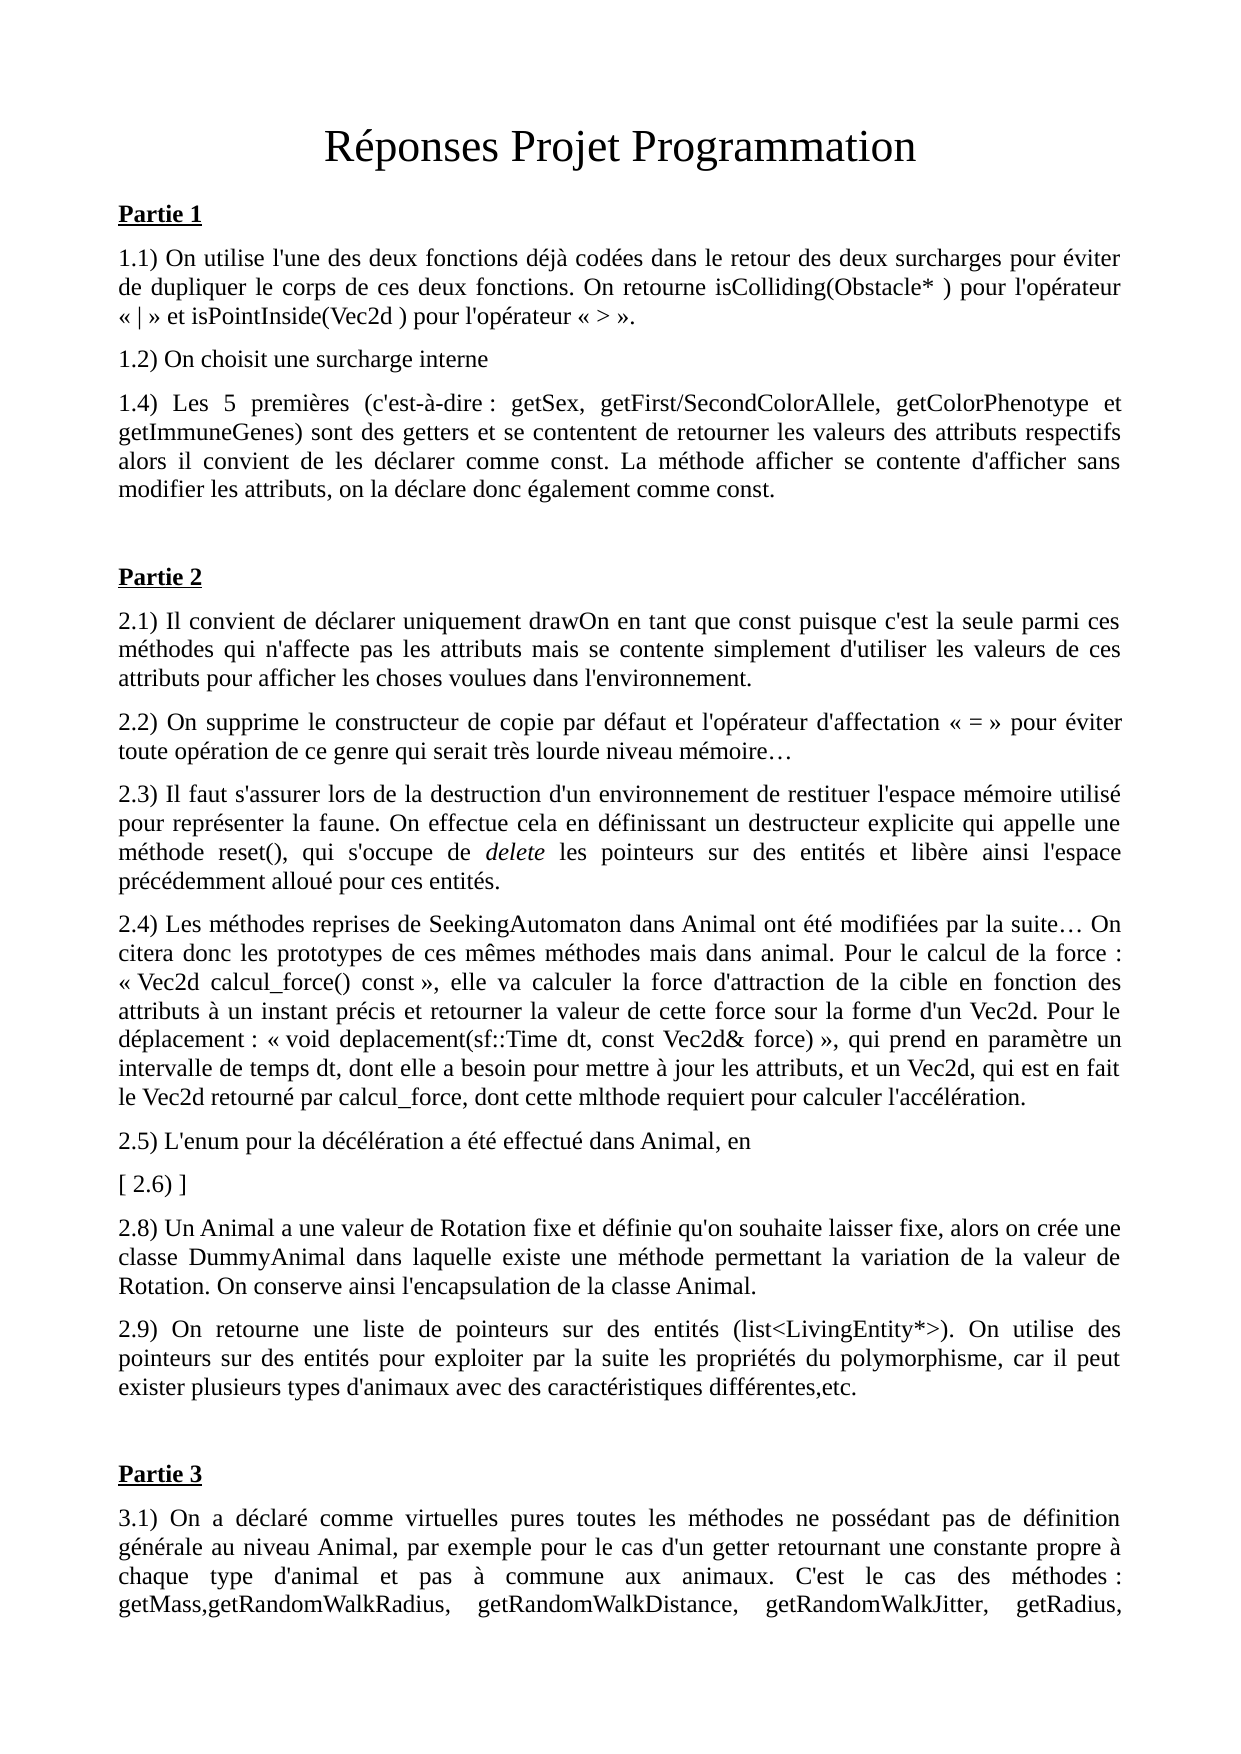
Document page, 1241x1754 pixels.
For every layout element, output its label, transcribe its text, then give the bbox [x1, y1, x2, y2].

text Réponses Projet Programmation [118, 118, 1122, 171]
text 2.3) Il faut s'assurer lors de la destruction d'un environnement de restituer l'espace mémoire utilisé pour représenter la faune. On effectue cela en définissant un destructeur explicite qui appelle une méthode reset(), qui s'occupe de delete les pointeurs sur des entités et libère ainsi l'espace précédemment alloué pour ces entités. [118, 779, 1122, 894]
text [ 2.6) ] [118, 1169, 1122, 1198]
text 2.9) On retourne une liste de pointeurs sur des entités (list<LivingEntity*>). On utilise des pointeurs sur des entités pour exploiter par la suite les propriétés du polymorphisme, car il peut exister plusieurs types d'animaux avec des caractéristiques différentes,etc. [118, 1314, 1122, 1401]
text 1.2) On choisit une surcharge interne [118, 344, 1122, 373]
text 2.4) Les méthodes reprises de SeekingAutomaton dans Animal ont été modifiées par la suite… On citera donc les prototypes de ces mêmes méthodes mais dans animal. Pour le calcul de la force : « Vec2d calcul_force() const », elle va calculer la force d'attraction de la cible en fonction des attributs à un instant précis et retourner la valeur de cette force sour la forme d'un Vec2d. Pour le déplacement : « void deplacement(sf::Time dt, const Vec2d& force) », qui prend en paramètre un intervalle de temps dt, dont elle a besoin pour mettre à jour les attributs, et un Vec2d, qui est en fait le Vec2d retourné par calcul_force, dont cette mlthode requiert pour calculer l'accélération. [118, 909, 1122, 1111]
text Partie 2 [118, 562, 1122, 591]
text 2.1) Il convient de déclarer uniquement drawOn en tant que const puisque c'est la seule parmi ces méthodes qui n'affecte pas les attributs mais se contente simplement d'utiliser les valeurs de ces attributs pour afficher les choses voulues dans l'environnement. [118, 606, 1122, 692]
text 1.4) Les 5 premières (c'est-à-dire : getSex, getFirst/SecondColorAllele, getColorPhenotype et getImmuneGenes) sont des getters et se contentent de retourner les valeurs des attributs respectifs alors il convient de les déclarer comme const. La méthode afficher se contente d'afficher sans modifier les attributs, on la déclare donc également comme const. [118, 388, 1122, 503]
text 2.5) L'enum pour la décélération a été effectué dans Animal, en [118, 1126, 1122, 1154]
text 2.2) On supprime le constructeur de copie par défaut et l'opérateur d'affectation « = » pour éviter toute opération de ce genre qui serait très lourde niveau mémoire… [118, 707, 1122, 764]
text Partie 1 [118, 199, 1122, 228]
text Partie 3 [118, 1459, 1122, 1488]
text 1.1) On utilise l'une des deux fonctions déjà codées dans le retour des deux surcharges pour éviter de dupliquer le corps de ces deux fonctions. On retourne isColliding(Obstacle* ) pour l'opérateur « | » et isPointInside(Vec2d ) pour l'opérateur « > ». [118, 243, 1122, 329]
text 3.1) On a déclaré comme virtuelles pures toutes les méthodes ne possédant pas de définition générale au niveau Animal, par exemple pour le cas d'un getter retournant une constante propre à chaque type d'animal et pas à commune aux animaux. C'est le cas des méthodes : getMass,getRandomWalkRadius, getRandomWalkDistance, getRandomWalkJitter, getRadius, [118, 1503, 1122, 1618]
text 2.8) Un Animal a une valeur de Rotation fixe et définie qu'on souhaite laisser fixe, alors on crée une classe DummyAnimal dans laquelle existe une méthode permettant la variation de la valeur de Rotation. On conserve ainsi l'encapsulation de la classe Animal. [118, 1213, 1122, 1299]
